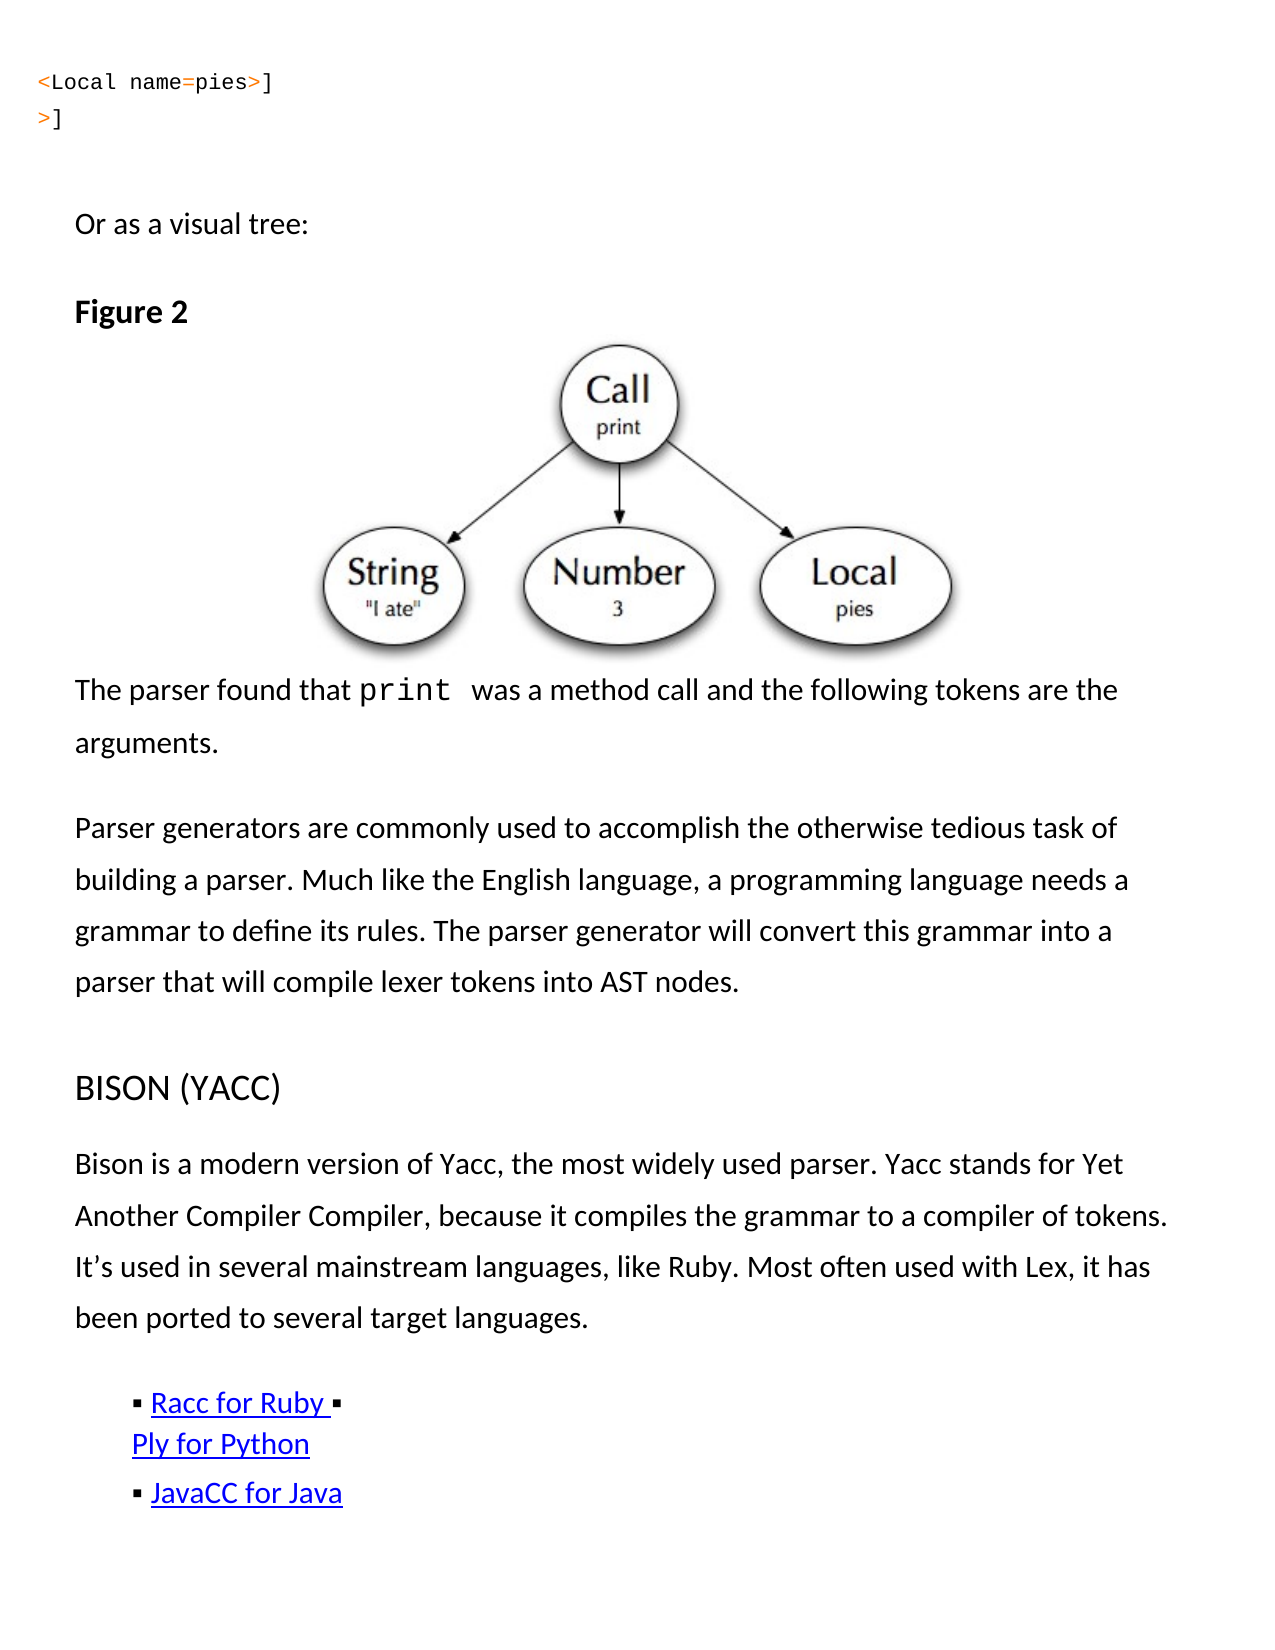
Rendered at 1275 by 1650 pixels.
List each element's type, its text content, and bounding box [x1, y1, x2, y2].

text Or as a visual tree: [74, 204, 1195, 242]
text ▪ Racc for Ruby ▪ Ply for Python [132, 1383, 359, 1462]
subtitle BISON (YACC) [74, 1064, 1217, 1109]
text ▪ JavaCC for Java [132, 1474, 1275, 1512]
list >] [0, 107, 1232, 132]
text Parser generators are commonly used to accomplish the otherwise tedious task of building a parser. Much like the English language, a programming language needs a grammar to define its rules. The parser generator will convert this grammar into a parser that will compile lexer tokens into AST nodes. [74, 808, 1195, 1001]
text Figure 2 [74, 290, 1275, 332]
text Bison is a modern version of Yacc, the most widely used parser. Yacc stands for Yet Another Compiler Compiler, because it compiles the grammar to a compiler of tokens. It’s used in several mainstream languages, like Ruby. Most often used with Lex, it has been ported to several target languages. [74, 1144, 1195, 1337]
text The parser found that print was a method call and the following tokens are the arguments. [74, 670, 1195, 761]
list <Local name=pies>] [0, 72, 1232, 96]
